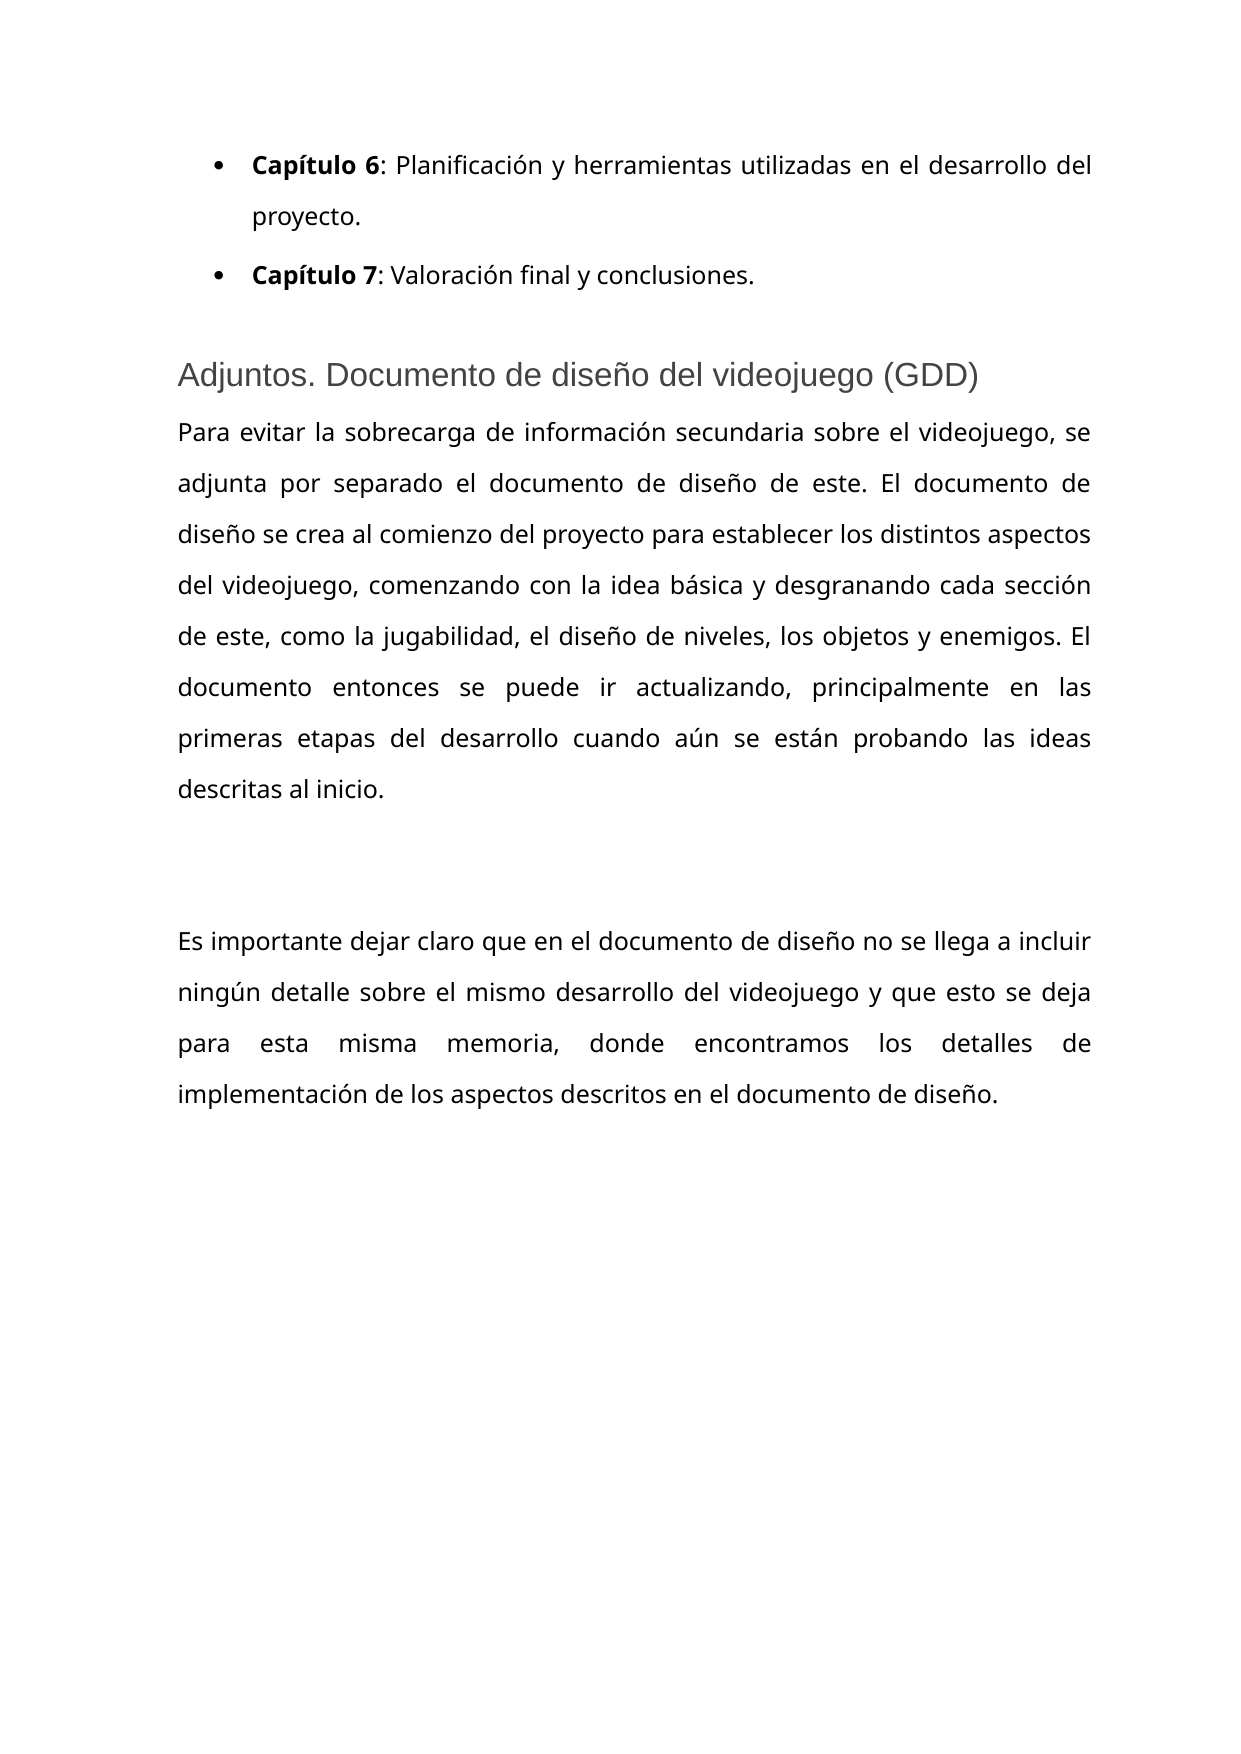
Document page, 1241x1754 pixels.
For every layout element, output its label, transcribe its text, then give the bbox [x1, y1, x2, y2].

list Capítulo 6: Planificación y herramientas utilizadas en el desarrollo del proyecto. [214, 148, 1093, 233]
subtitle Adjuntos. Documento de diseño del videojuego (GDD) [177, 355, 1093, 393]
text Es importante dejar claro que en el documento de diseño no se llega a incluir ningún detalle sobre el mismo desarrollo del videojuego y que esto se deja para esta misma memoria, donde encontramos los detalles de implementación de los aspectos descritos en el documento de diseño. [177, 923, 1093, 1111]
text Para evitar la sobrecarga de información secundaria sobre el videojuego, se adjunta por separado el documento de diseño de este. El documento de diseño se crea al comienzo del proyecto para establecer los distintos aspectos del videojuego, comenzando con la idea básica y desgranando cada sección de este, como la jugabilidad, el diseño de niveles, los objetos y enemigos. El documento entonces se puede ir actualizando, principalmente en las primeras etapas del desarrollo cuando aún se están probando las ideas descritas al inicio. [177, 414, 1093, 806]
list Capítulo 7: Valoración final y conclusiones. [214, 258, 1093, 292]
